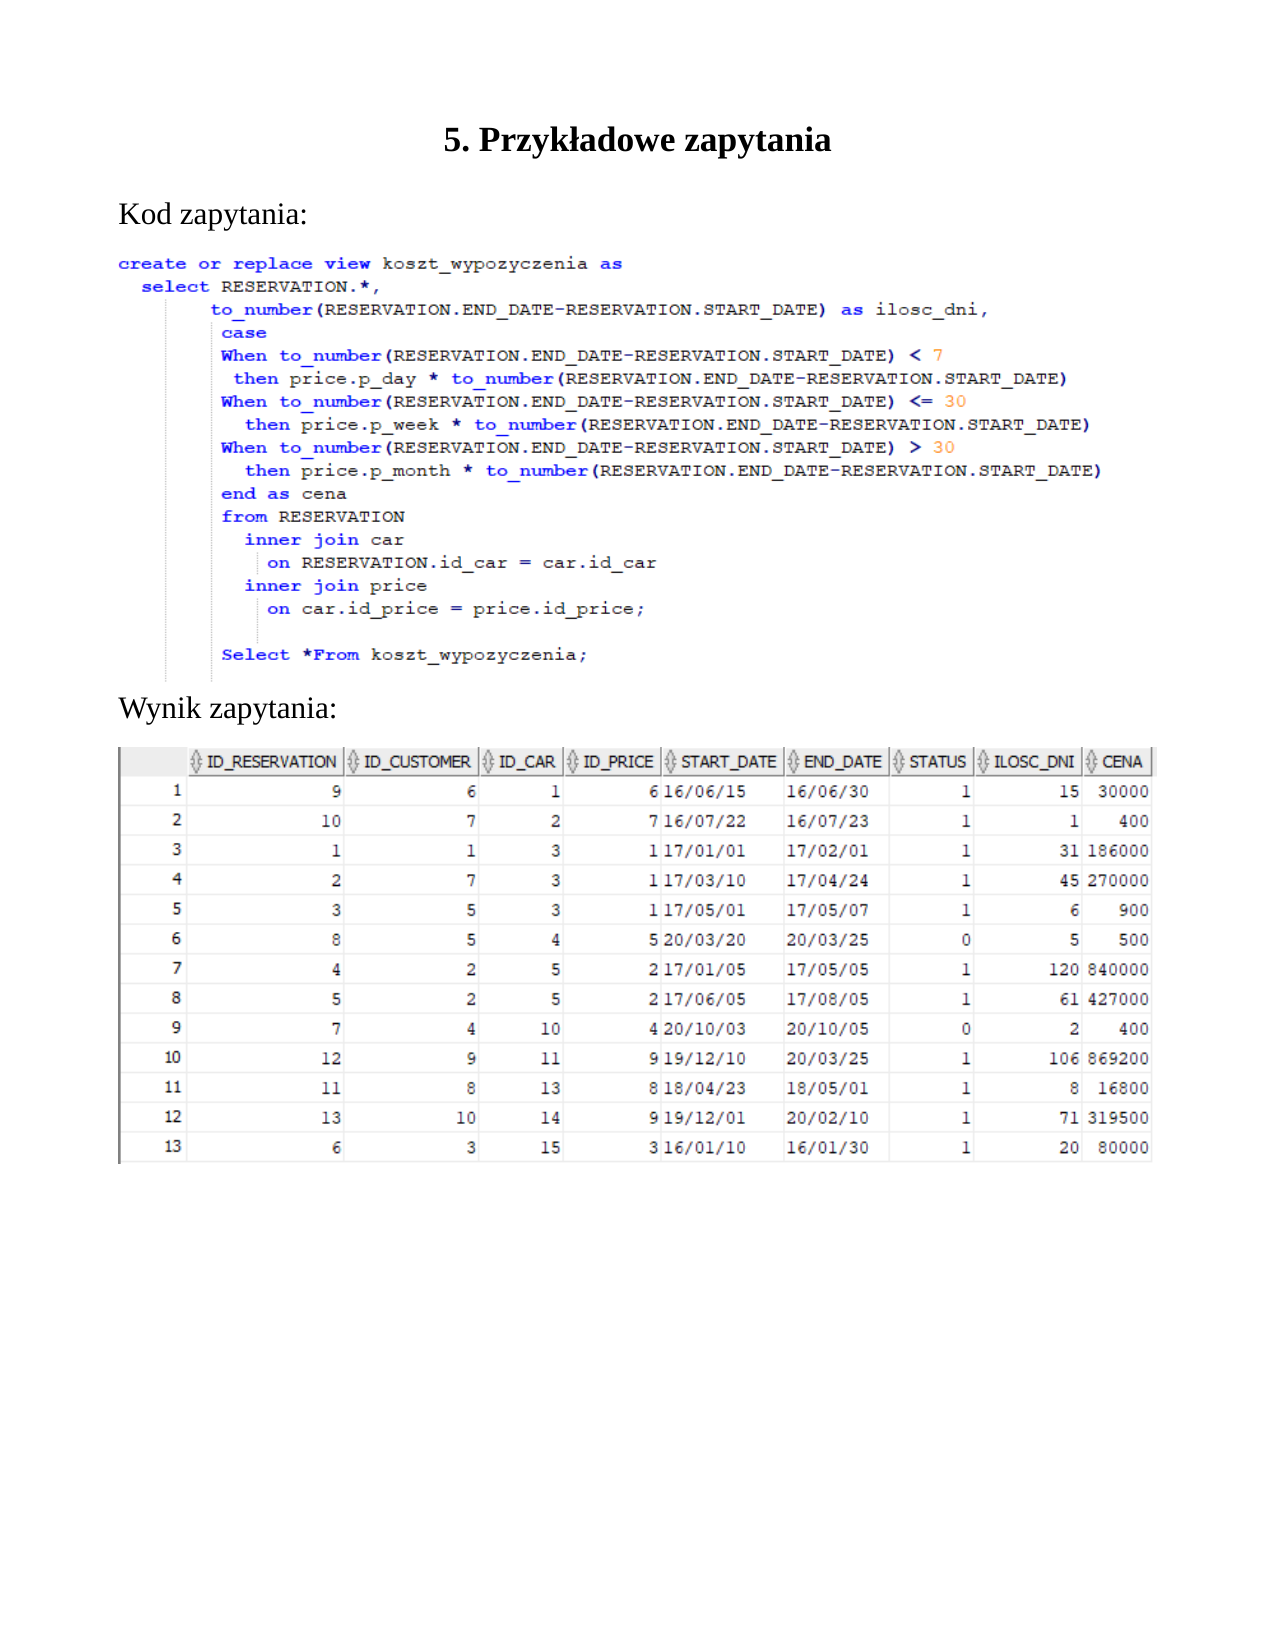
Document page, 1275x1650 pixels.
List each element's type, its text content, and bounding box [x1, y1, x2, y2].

picture [118, 251, 1129, 683]
list Kod zapytania: [118, 195, 1157, 231]
text Wynik zapytania: [118, 252, 1157, 725]
list 5. Przykładowe zapytania [118, 118, 1157, 159]
picture [118, 747, 1157, 1164]
